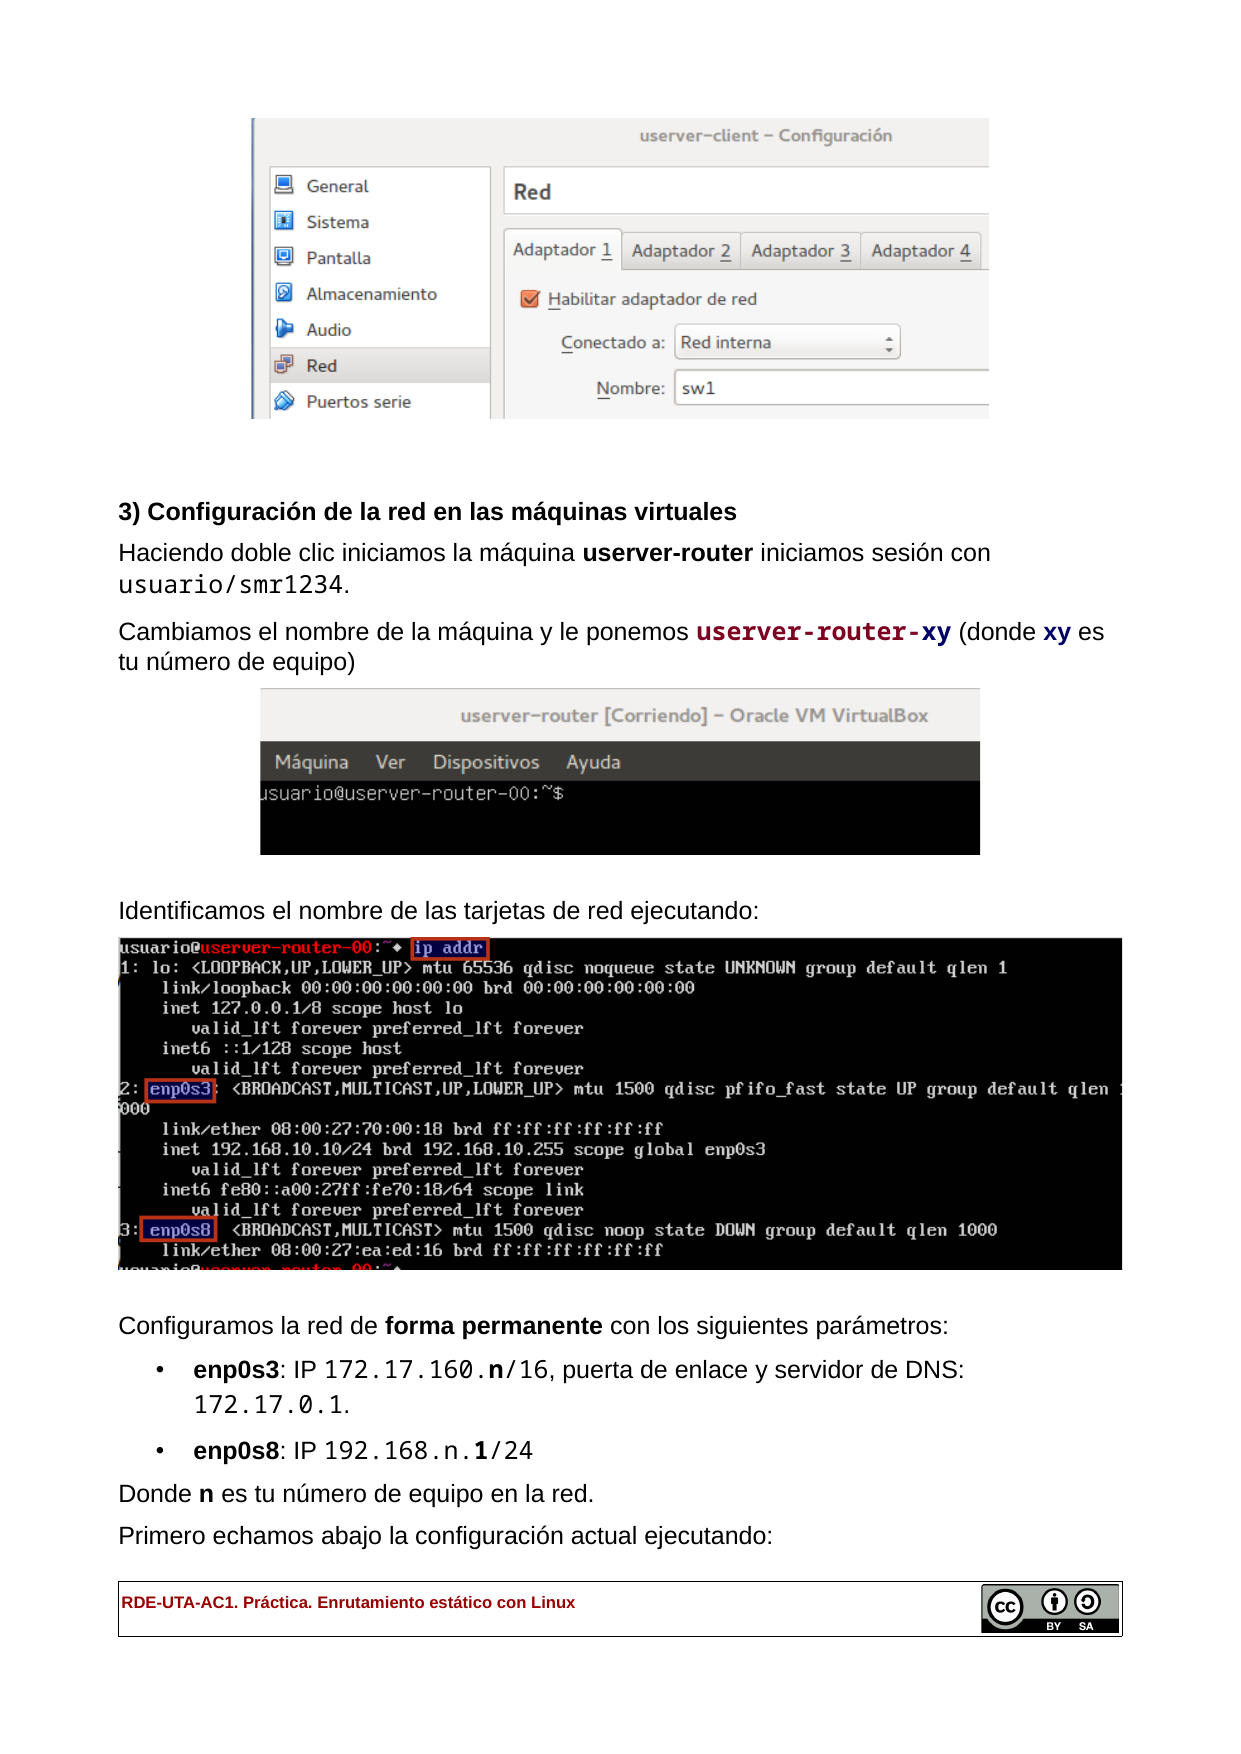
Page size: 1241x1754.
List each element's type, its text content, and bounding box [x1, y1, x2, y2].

text Identificamos el nombre de las tarjetas de red ejecutando: [118, 896, 1122, 925]
picture [251, 118, 989, 419]
text Configuramos la red de forma permanente con los siguientes parámetros: [118, 1311, 1122, 1340]
list enp0s3: IP 172.17.160.n/16, puerta de enlace y servidor de DNS: 172.17.0.1. [156, 1352, 1122, 1420]
picture [118, 937, 1123, 1270]
text Haciendo doble clic iniciamos la máquina userver-router iniciamos sesión con usuario/smr1234. [118, 538, 1122, 601]
picture [981, 1584, 1119, 1633]
text Primero echamos abajo la configuración actual ejecutando: [118, 1521, 1122, 1549]
text Donde n es tu número de equipo en la red. [118, 1479, 1122, 1508]
text Cambiamos el nombre de la máquina y le ponemos userver-router-xy (donde xy es tu número de equipo) [118, 613, 1122, 676]
text 3) Configuración de la red en las máquinas virtuales [118, 497, 1122, 525]
list enp0s8: IP 192.168.n.1/24 [156, 1433, 1122, 1467]
picture [260, 688, 980, 855]
